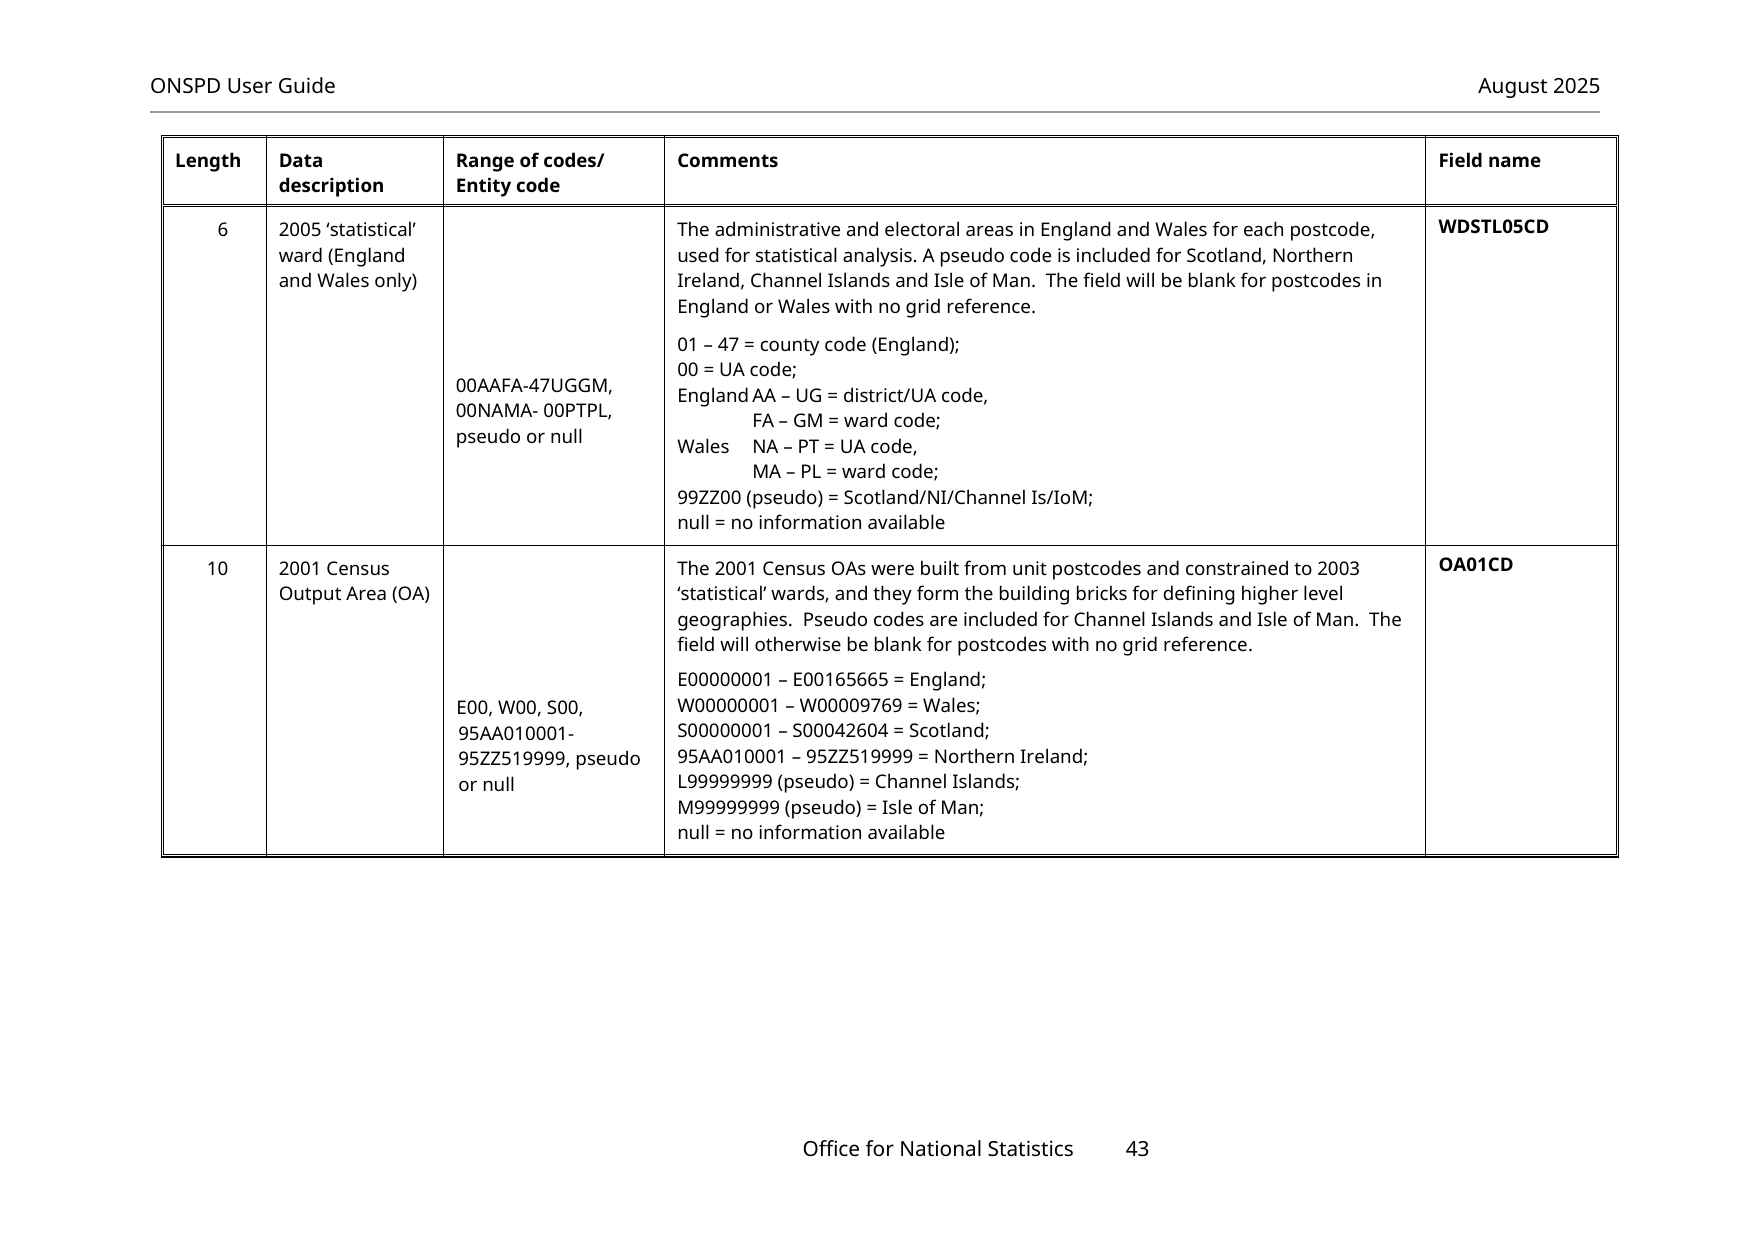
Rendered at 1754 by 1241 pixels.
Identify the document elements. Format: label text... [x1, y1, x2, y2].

table_cell E00, W00, S00, 95AA010001-95ZZ519999, pseudo or null [444, 546, 664, 854]
table_cell 00AAFA-47UGGM, 00NAMA- 00PTPL, pseudo or null [444, 207, 664, 544]
table_cell 2001 Census Output Area (OA) [267, 546, 443, 854]
table_cell WDSTL05CD [1426, 207, 1616, 544]
table_header Comments [665, 138, 1425, 204]
table_cell OA01CD [1426, 546, 1616, 854]
table_header Length [164, 138, 266, 204]
table_cell 6 [164, 207, 266, 544]
table_header Data description [267, 138, 443, 204]
table_cell 10 [164, 546, 266, 854]
table_cell The 2001 Census OAs were built from unit postcodes and constrained to 2003 ‘statistical’ wards, and they form the building bricks for defining higher level geographies. Pseudo codes are included for Channel Islands and Isle of Man. The field will otherwise be blank for postcodes with no grid reference. E00000001 – E00165665 = England; W00000001 – W00009769 = Wales; S00000001 – S00042604 = Scotland; 95AA010001 – 95ZZ519999 = Northern Ireland; L99999999 (pseudo) = Channel Islands; M99999999 (pseudo) = Isle of Man; null = no information available [665, 546, 1425, 854]
table_header Range of codes/ Entity code [444, 138, 664, 204]
table_cell The administrative and electoral areas in England and Wales for each postcode, used for statistical analysis. A pseudo code is included for Scotland, Northern Ireland, Channel Islands and Isle of Man. The field will be blank for postcodes in England or Wales with no grid reference. 01 – 47 = county code (England); 00 = UA code; England AA – UG = district/UA code, FA – GM = ward code; Wales NA – PT = UA code, MA – PL = ward code; 99ZZ00 (pseudo) = Scotland/NI/Channel Is/IoM; null = no information available [665, 207, 1425, 544]
table_cell 2005 ‘statistical’ ward (England and Wales only) [267, 207, 443, 544]
table_header Field name [1426, 138, 1616, 204]
